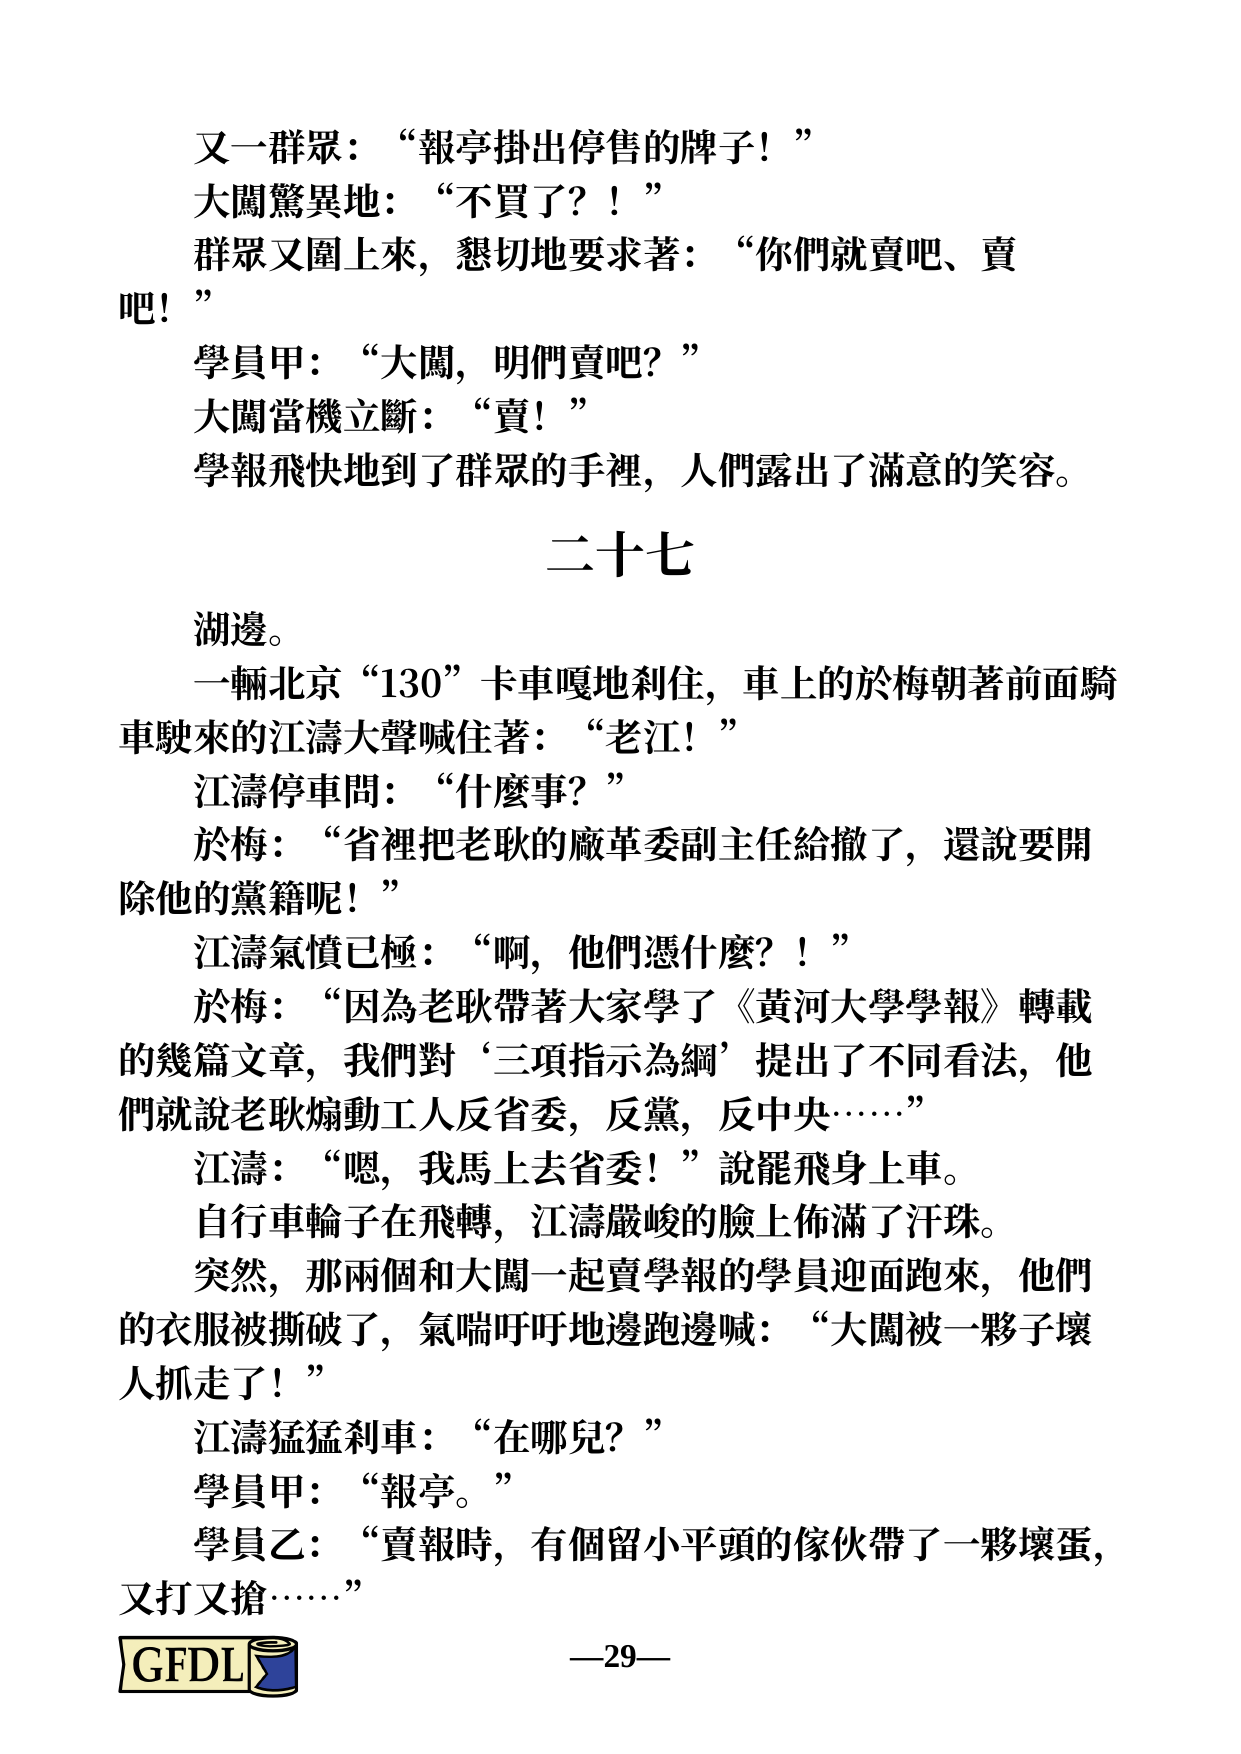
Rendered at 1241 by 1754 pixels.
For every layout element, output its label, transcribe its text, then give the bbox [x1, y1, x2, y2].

text 一輛北京“130”卡車嘎地剎住，車上的於梅朝著前面騎車駛來的江濤大聲喊住著：“老江！” [118, 654, 1122, 762]
text 江濤氣憤已極：“啊，他們憑什麼？！” [118, 923, 1122, 977]
text 學員乙：“賣報時，有個留小平頭的傢伙帶了一夥壞蛋，又打又搶……” [118, 1516, 1122, 1623]
text 江濤停車問：“什麼事？” [118, 762, 1122, 816]
text 又一群眾：“報亭掛出停售的牌子！” [118, 118, 1122, 172]
picture [117, 1635, 299, 1698]
text 湖邊。 [118, 600, 1122, 654]
text 自行車輪子在飛轉，江濤嚴峻的臉上佈滿了汗珠。 [118, 1193, 1122, 1247]
text 突然，那兩個和大闖一起賣學報的學員迎面跑來，他們的衣服被撕破了，氣喘吁吁地邊跑邊喊：“大闖被一夥子壞人抓走了！” [118, 1247, 1122, 1408]
text 大闖當機立斷：“賣！” [118, 387, 1122, 441]
text 江濤：“嗯，我馬上去省委！”說罷飛身上車。 [118, 1139, 1122, 1193]
text 大闖驚異地：“不買了？！” [118, 172, 1122, 226]
subtitle 二十七 [118, 516, 1122, 588]
text 學報飛快地到了群眾的手裡，人們露出了滿意的笑容。 [118, 441, 1122, 495]
text 學員甲：“大闖，明們賣吧？” [118, 333, 1122, 387]
text 於梅：“省裡把老耿的廠革委副主任給撤了，還說要開除他的黨籍呢！” [118, 816, 1122, 923]
text 學員甲：“報亭。” [118, 1462, 1122, 1516]
text 於梅：“因為老耿帶著大家學了《黃河大學學報》轉載的幾篇文章，我們對‘三項指示為綱’提出了不同看法，他們就說老耿煽動工人反省委，反黨，反中央……” [118, 977, 1122, 1139]
text 群眾又圍上來，懇切地要求著：“你們就賣吧、賣吧！” [118, 226, 1122, 333]
text 江濤猛猛剎車：“在哪兒？” [118, 1408, 1122, 1462]
